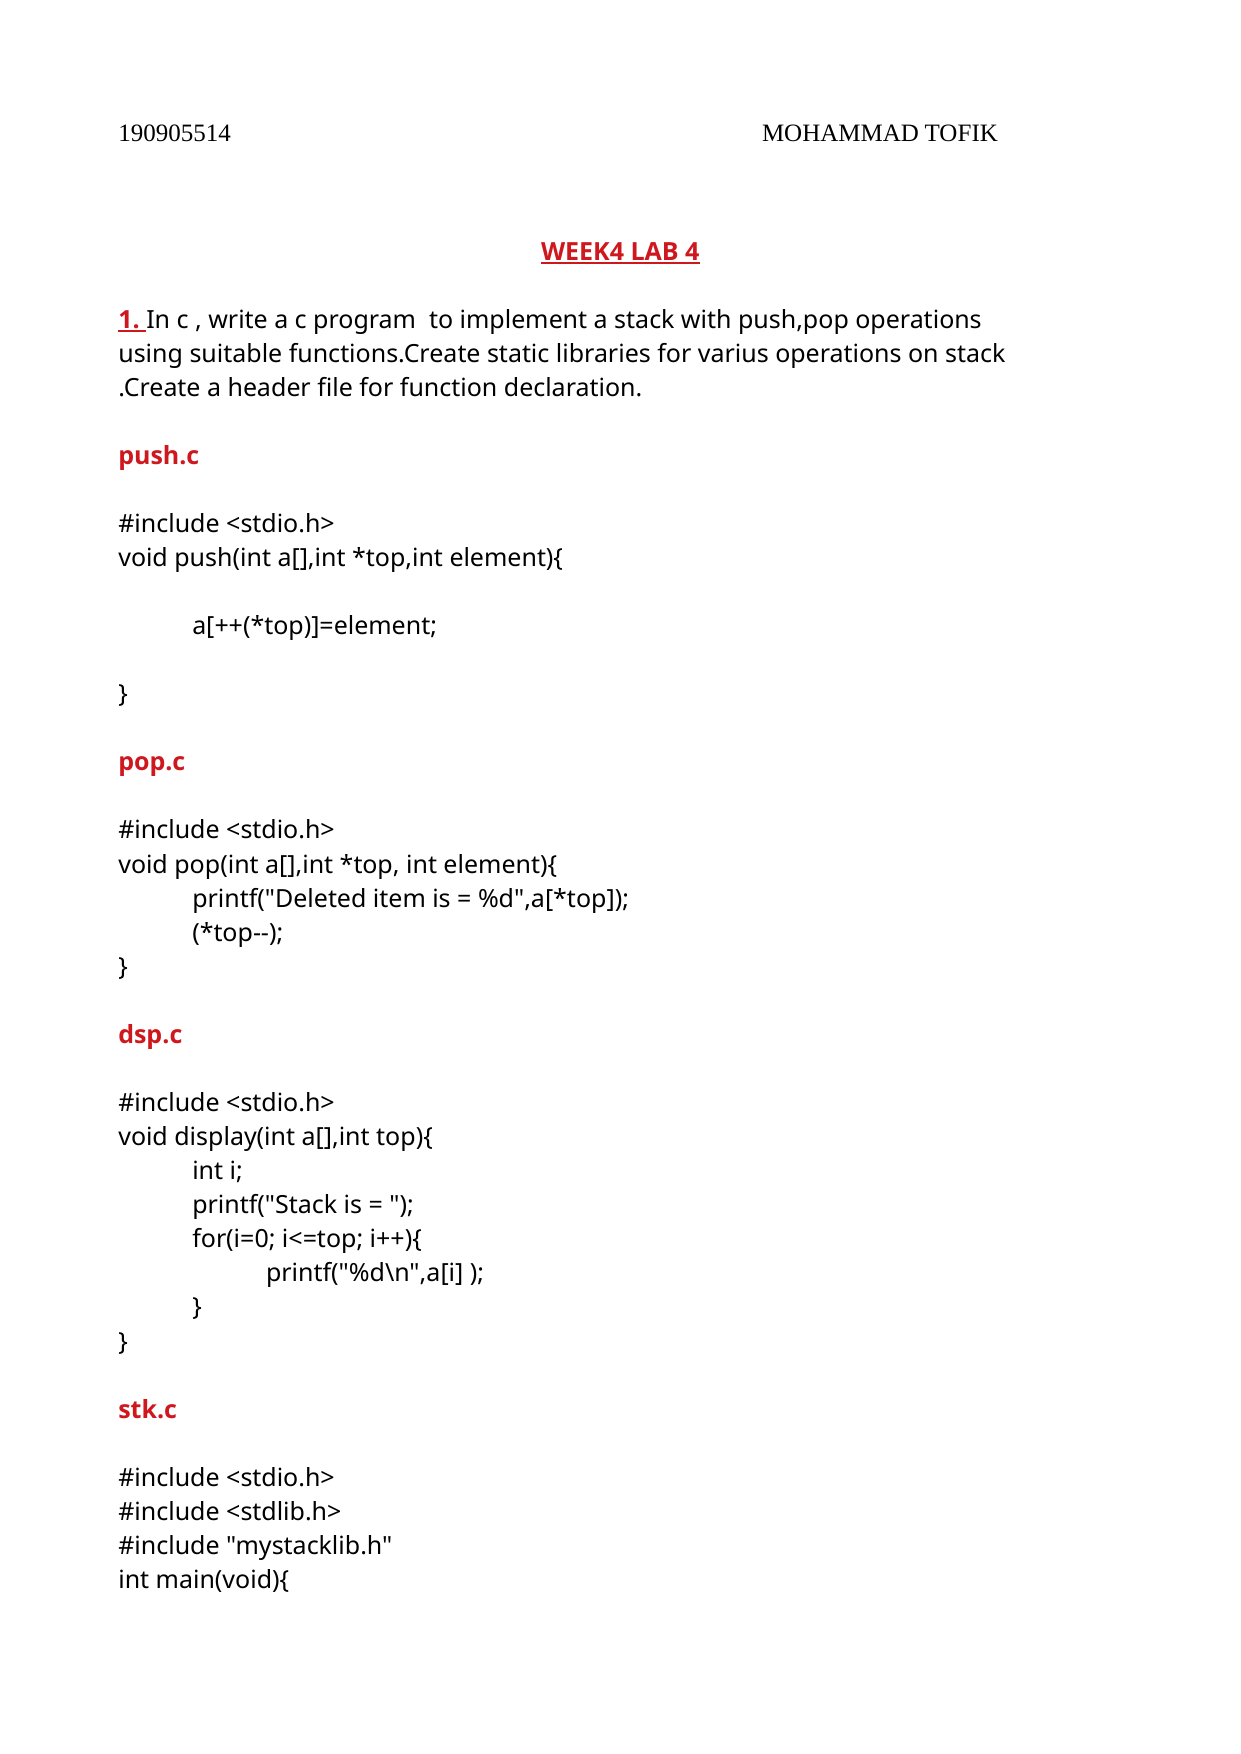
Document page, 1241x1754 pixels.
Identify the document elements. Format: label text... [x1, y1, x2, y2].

text #include <stdlib.h> [118, 1493, 1122, 1527]
text printf("Stack is = "); [118, 1187, 1122, 1221]
text for(i=0; i<=top; i++){ [118, 1221, 1122, 1255]
text } [118, 676, 1122, 710]
text printf("Deleted item is = %d",a[*top]); [118, 880, 1122, 914]
text WEEK4 LAB 4 [118, 233, 1122, 267]
text 1. In c , write a c program to implement a stack with push,pop operations [118, 301, 1122, 335]
text pop.c [118, 744, 1122, 778]
text (*top--); [118, 914, 1122, 948]
text #include <stdio.h> [118, 1459, 1122, 1493]
text 190905514 MOHAMMAD TOFIK [118, 118, 1122, 147]
text #include <stdio.h> [118, 1085, 1122, 1119]
text .Create a header file for function declaration. [118, 369, 1122, 403]
text } [118, 1323, 1122, 1357]
text void pop(int a[],int *top, int element){ [118, 846, 1122, 880]
text a[++(*top)]=element; [118, 608, 1122, 642]
text int main(void){ [118, 1562, 1122, 1596]
text dsp.c [118, 1017, 1122, 1051]
text printf("%d\n",a[i] ); [118, 1255, 1122, 1289]
text stk.c [118, 1391, 1122, 1425]
text using suitable functions.Create static libraries for varius operations on stack [118, 335, 1122, 369]
text void push(int a[],int *top,int element){ [118, 540, 1122, 574]
text int i; [118, 1153, 1122, 1187]
text #include <stdio.h> [118, 812, 1122, 846]
text #include "mystacklib.h" [118, 1527, 1122, 1562]
text void display(int a[],int top){ [118, 1119, 1122, 1153]
text #include <stdio.h> [118, 506, 1122, 540]
text push.c [118, 437, 1122, 472]
text } [118, 1289, 1122, 1323]
text } [118, 948, 1122, 982]
